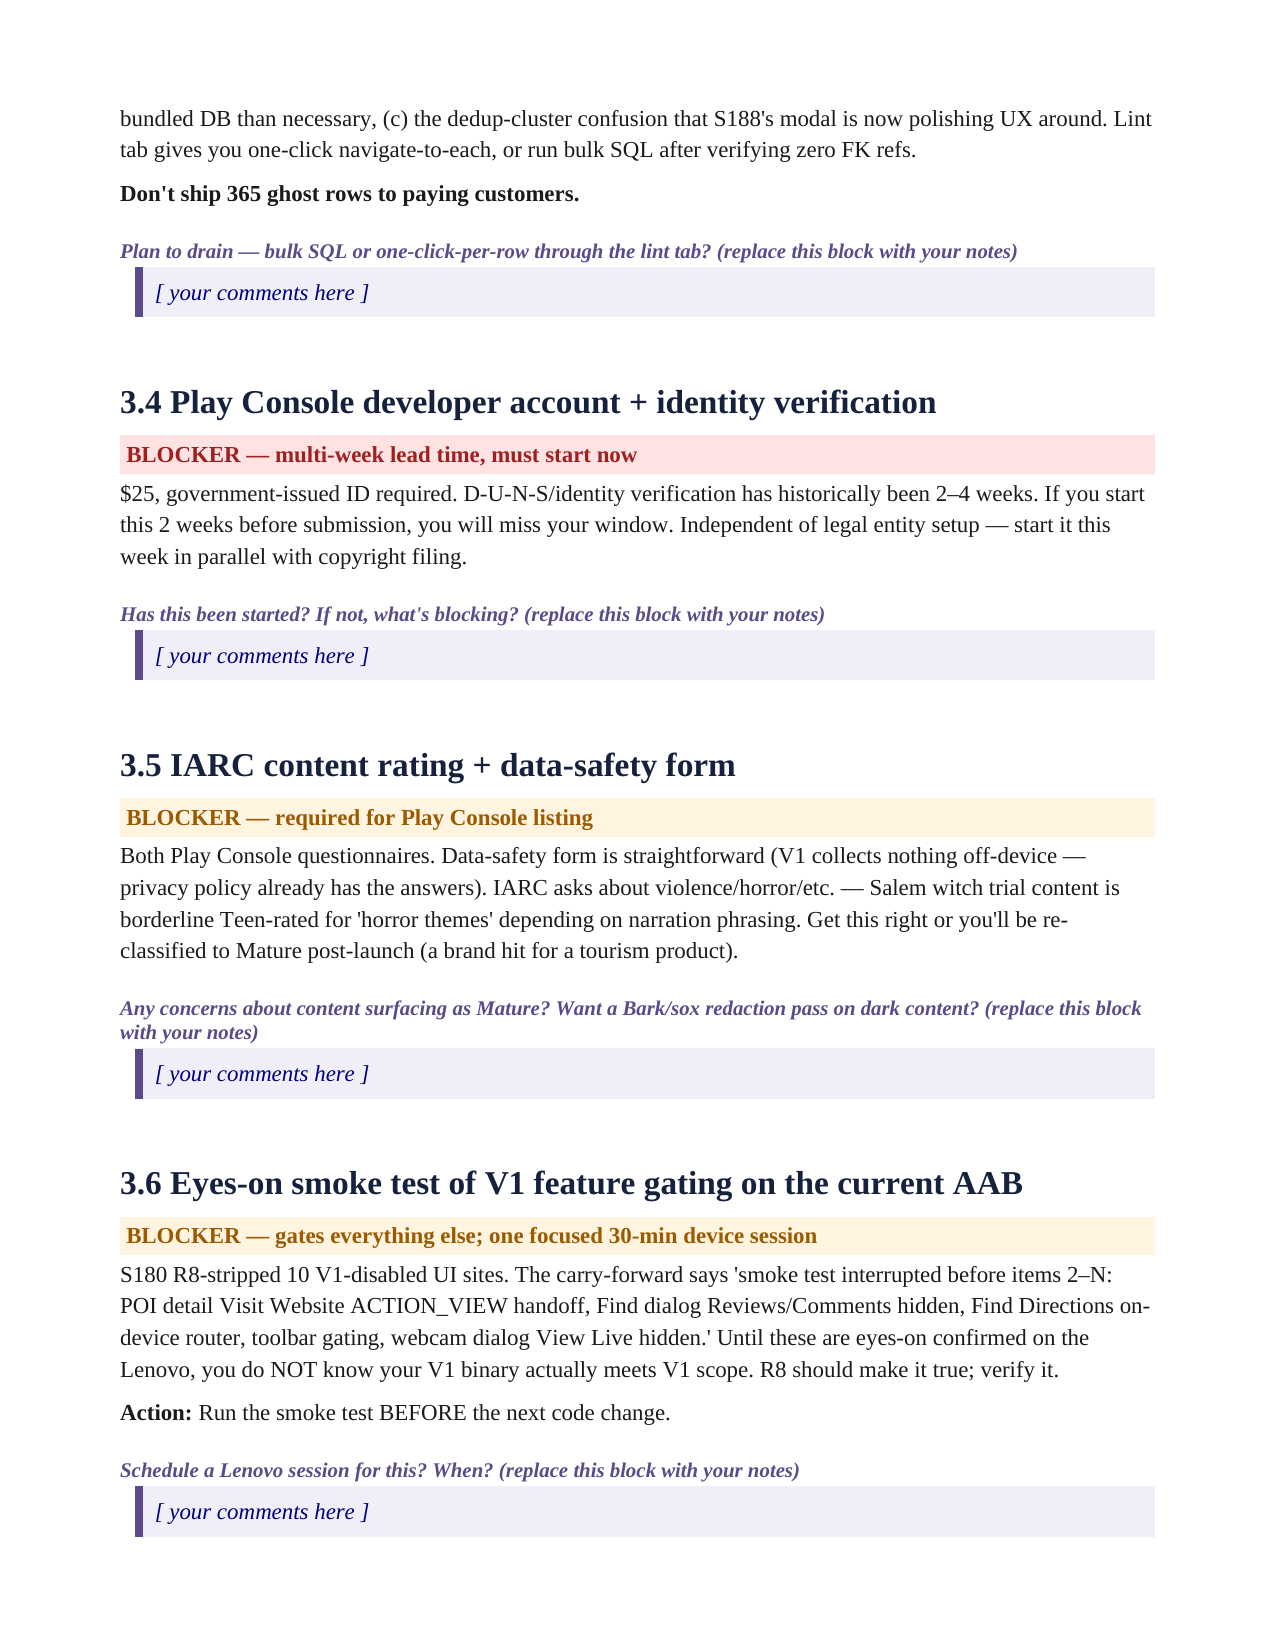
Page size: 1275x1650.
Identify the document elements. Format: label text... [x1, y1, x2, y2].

text [ your comments here ] [143, 267, 1155, 317]
subtitle 3.6 Eyes-on smoke test of V1 feature gating on the current AAB [120, 1163, 1155, 1202]
text BLOCKER — required for Play Console listing [120, 798, 1155, 837]
text BLOCKER — gates everything else; one focused 30-min device session [120, 1217, 1155, 1255]
text [ your comments here ] [143, 1486, 1155, 1537]
text Has this been started? If not, what's blocking? (replace this block with your notes) [120, 601, 1155, 626]
text S180 R8-stripped 10 V1-disabled UI sites. The carry-forward says 'smoke test interrupted before items 2–N: POI detail Visit Website ACTION_VIEW handoff, Find dialog Reviews/Comments hidden, Find Directions on-device router, toolbar gating, webcam dialog View Live hidden.' Until these are eyes-on confirmed on the Lenovo, you do NOT know your V1 binary actually meets V1 scope. R8 should make it true; verify it. [120, 1261, 1155, 1382]
text Plan to drain — bulk SQL or one-click-per-row through the lint tab? (replace this block with your notes) [120, 239, 1155, 263]
text Any concerns about content surfacing as Mature? Want a Bark/sox redaction pass on dark content? (replace this block with your notes) [120, 996, 1155, 1044]
text BLOCKER — multi-week lead time, must start now [120, 435, 1155, 474]
text $25, government-issued ID required. D-U-N-S/identity verification has historically been 2–4 weeks. If you start this 2 weeks before submission, you will miss your window. Independent of legal entity setup — start it this week in parallel with copyright filing. [120, 480, 1155, 569]
text [ your comments here ] [135, 1048, 1155, 1099]
subtitle 3.5 IARC content rating + data-safety form [120, 745, 1155, 783]
text Schedule a Lenovo session for this? When? (replace this block with your notes) [120, 1458, 1155, 1482]
text bundled DB than necessary, (c) the dedup-cluster confusion that S188's modal is now polishing UX around. Lint tab gives you one-click navigate-to-each, or run bulk SQL after verifying zero FK refs. [120, 105, 1155, 163]
text Don't ship 365 ghost rows to paying customers. [120, 180, 1155, 206]
subtitle 3.4 Play Console developer account + identity verification [120, 382, 1155, 420]
text Both Play Console questionnaires. Data-safety form is straightforward (V1 collects nothing off-device — privacy policy already has the answers). IARC asks about violence/horror/etc. — Salem witch trial content is borderline Teen-rated for 'horror themes' depending on narration phrasing. Get this right or you'll be re-classified to Mature post-launch (a brand hit for a tourism product). [120, 843, 1155, 964]
text [ your comments here ] [143, 630, 1155, 680]
text Action: Run the smoke test BEFORE the next code change. [120, 1399, 1155, 1426]
